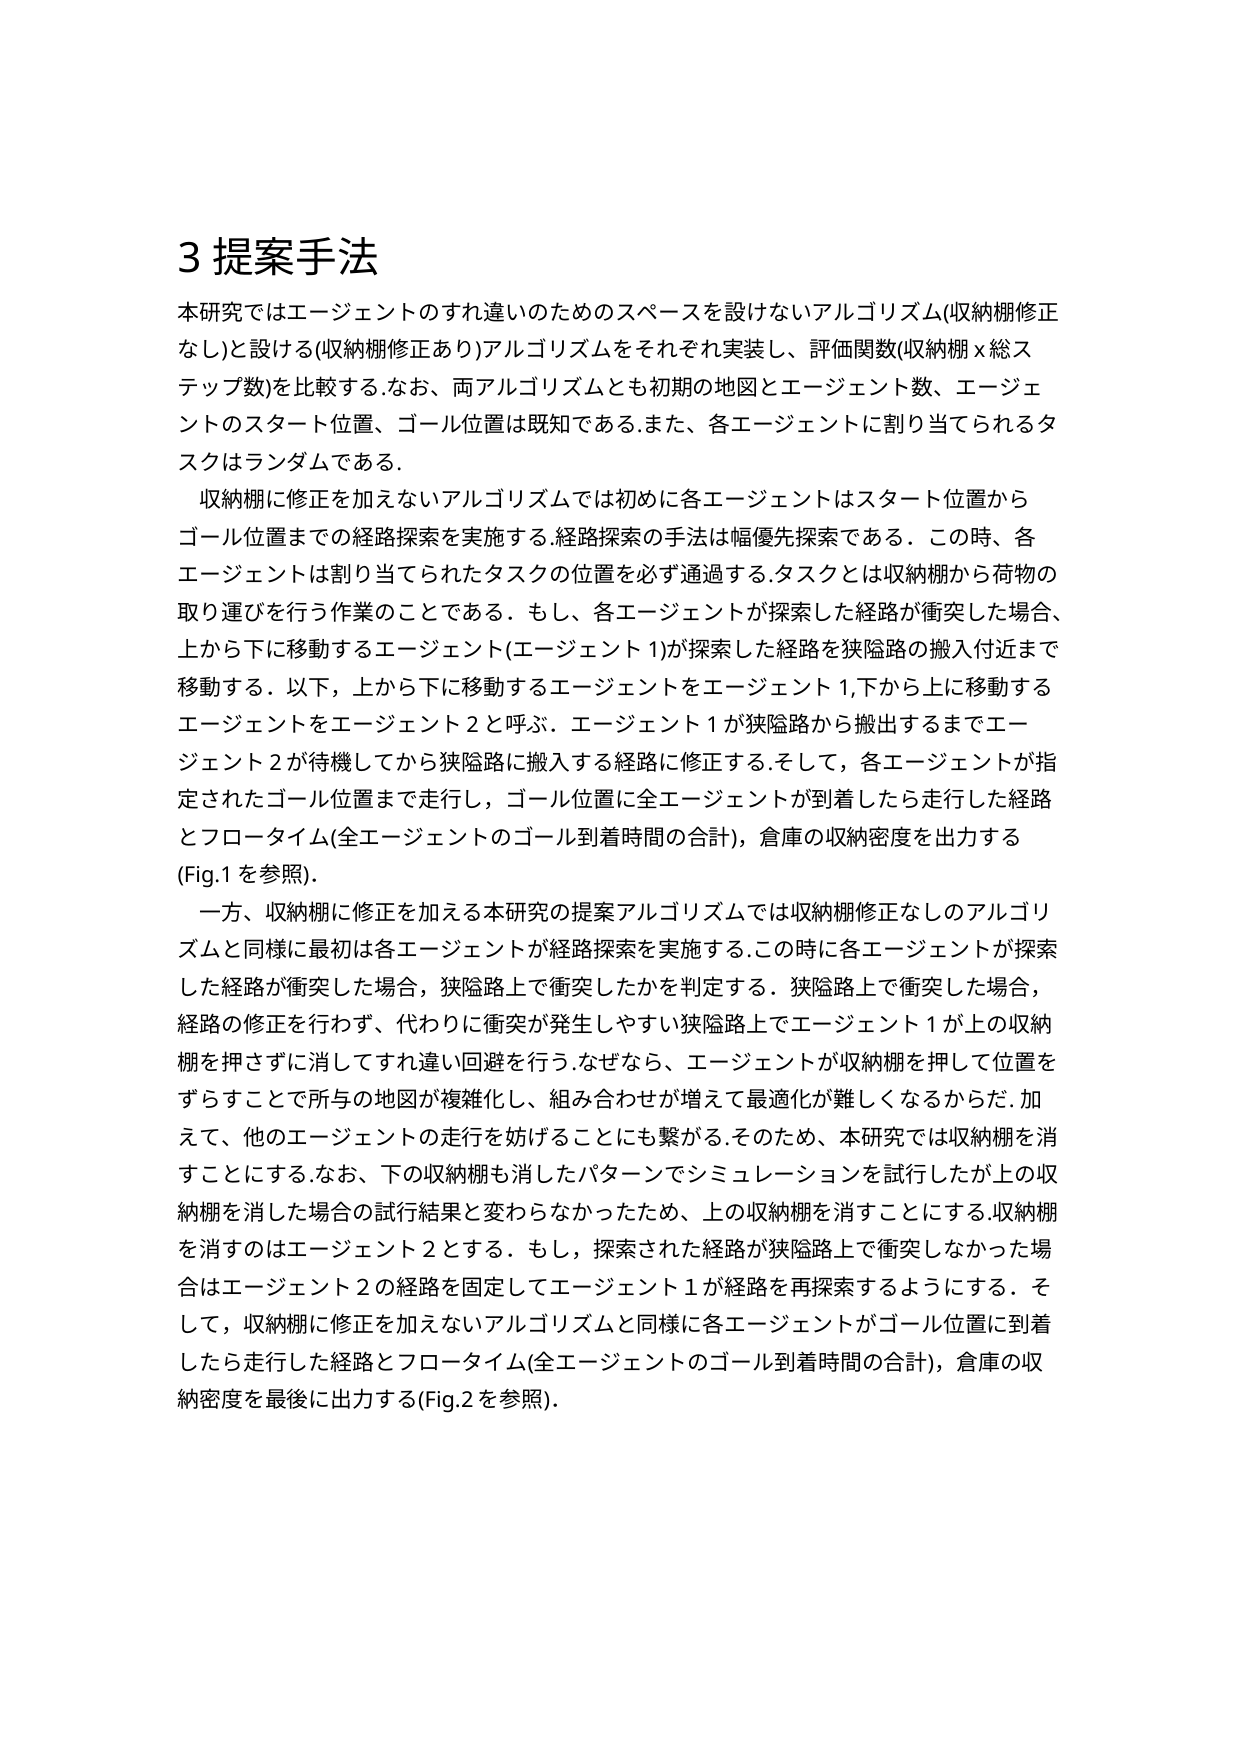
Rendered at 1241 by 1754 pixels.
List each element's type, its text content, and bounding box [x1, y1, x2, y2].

text 3 提案手法 [177, 217, 1063, 292]
text 本研究ではエージェントのすれ違いのためのスペースを設けないアルゴリズム(収納棚修正なし)と設ける(収納棚修正あり)アルゴリズムをそれぞれ実装し、評価関数(収納棚x総ステップ数)を比較する.なお、両アルゴリズムとも初期の地図とエージェント数、エージェントのスタート位置、ゴール位置は既知である.また、各エージェントに割り当てられるタスクはランダムである. [177, 292, 1063, 479]
text 収納棚に修正を加えないアルゴリズムでは初めに各エージェントはスタート位置からゴール位置までの経路探索を実施する.経路探索の手法は幅優先探索である．この時、各エージェントは割り当てられたタスクの位置を必ず通過する.タスクとは収納棚から荷物の取り運びを行う作業のことである．もし、各エージェントが探索した経路が衝突した場合、上から下に移動するエージェント(エージェント1)が探索した経路を狭隘路の搬入付近まで移動する．以下，上から下に移動するエージェントをエージェント1,下から上に移動するエージェントをエージェント2と呼ぶ．エージェント1が狭隘路から搬出するまでエージェント2が待機してから狭隘路に搬入する経路に修正する.そして，各エージェントが指定されたゴール位置まで走行し，ゴール位置に全エージェントが到着したら走行した経路とフロータイム(全エージェントのゴール到着時間の合計)，倉庫の収納密度を出力する(Fig.1を参照)． [177, 479, 1063, 892]
text 一方、収納棚に修正を加える本研究の提案アルゴリズムでは収納棚修正なしのアルゴリズムと同様に最初は各エージェントが経路探索を実施する.この時に各エージェントが探索した経路が衝突した場合，狭隘路上で衝突したかを判定する．狭隘路上で衝突した場合，経路の修正を行わず、代わりに衝突が発生しやすい狭隘路上でエージェント1が上の収納棚を押さずに消してすれ違い回避を行う.なぜなら、エージェントが収納棚を押して位置をずらすことで所与の地図が複雑化し、組み合わせが増えて最適化が難しくなるからだ. 加えて、他のエージェントの走行を妨げることにも繋がる.そのため、本研究では収納棚を消すことにする.なお、下の収納棚も消したパターンでシミュレーションを試行したが上の収納棚を消した場合の試行結果と変わらなかったため、上の収納棚を消すことにする.収納棚を消すのはエージェント２とする．もし，探索された経路が狭隘路上で衝突しなかった場合はエージェント２の経路を固定してエージェント１が経路を再探索するようにする．そして，収納棚に修正を加えないアルゴリズムと同様に各エージェントがゴール位置に到着したら走行した経路とフロータイム(全エージェントのゴール到着時間の合計)，倉庫の収納密度を最後に出力する(Fig.2を参照)． [177, 892, 1063, 1417]
